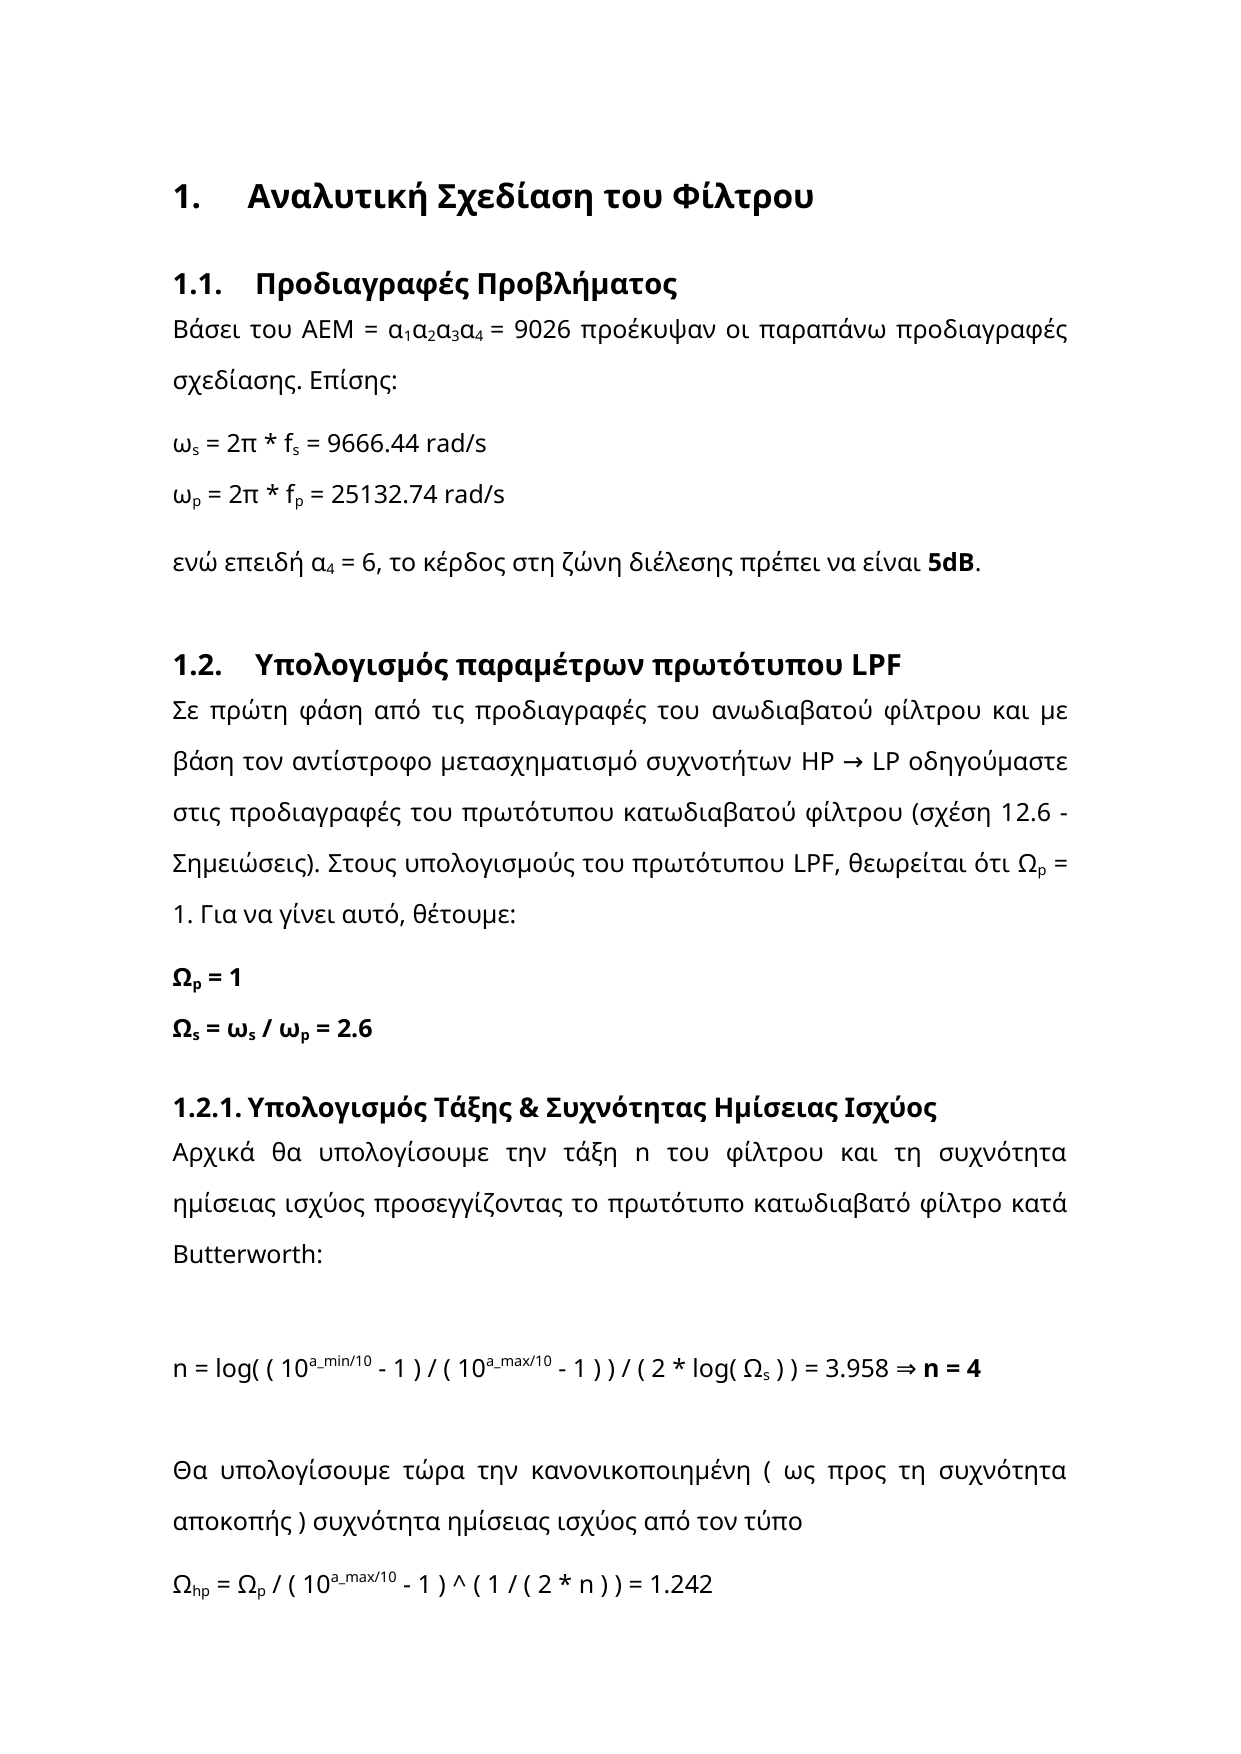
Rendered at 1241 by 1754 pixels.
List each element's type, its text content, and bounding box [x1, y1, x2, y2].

text n = log( ( 10a_min/10 - 1 ) / ( 10a_max/10 - 1 ) ) / ( 2 * log( Ωs ) ) = 3.958 ⇒ n = 4 [172, 1351, 1068, 1385]
text ενώ επειδή α4 = 6, το κέρδος στη ζώνη διέλεσης πρέπει να είναι 5dB. [172, 545, 1068, 579]
text Βάσει του ΑΕΜ = α1α2α3α4 = 9026 προέκυψαν οι παραπάνω προδιαγραφές σχεδίασης. Επίσης: [172, 312, 1068, 397]
text Ωp = 1 [172, 960, 1068, 994]
text Σε πρώτη φάση από τις προδιαγραφές του ανωδιαβατού φίλτρου και µε βάση τον αντίστροφο µετασχηµατισµό συχνοτήτων HP → LP οδηγούµαστε στις προδιαγραφές του πρωτότυπου κατωδιαβατού φίλτρου (σχέση 12.6 - Σημειώσεις). Στους υπολογισμούς του πρωτότυπου LPF, θεωρείται ότι Ωp = 1. Για να γίνει αυτό, θέτουμε: [172, 692, 1068, 931]
text Ωs = ωs / ωp = 2.6 [172, 1011, 1068, 1045]
text ωs = 2π * fs = 9666.44 rad/s [172, 426, 1068, 460]
text ωp = 2π * fp = 25132.74 rad/s [172, 477, 1068, 511]
subtitle Προδιαγραφές Προβλήματος [172, 263, 1068, 303]
subtitle Αναλυτική Σχεδίαση του Φίλτρου [172, 172, 1068, 218]
text Ωhp = Ωp / ( 10a_max/10 - 1 ) ^ ( 1 / ( 2 * n ) ) = 1.242 [172, 1567, 1068, 1601]
subtitle Υπολογισμός παραμέτρων πρωτότυπου LPF [172, 644, 1068, 683]
text Θα υπολογίσουμε τώρα την κανονικοποιημένη ( ως προς τη συχνότητα αποκοπής ) συχνότητα ημίσειας ισχύος από τον τύπο [172, 1453, 1068, 1538]
subtitle Υπολογισμός Τάξης & Συχνότητας Ημίσειας Ισχύος [172, 1089, 1068, 1126]
text Αρχικά θα υπολογίσουμε την τάξη n του φίλτρου και τη συχνότητα ημίσειας ισχύος προσεγγίζοντας το πρωτότυπο κατωδιαβατό φίλτρο κατά Butterworth: [172, 1134, 1068, 1271]
